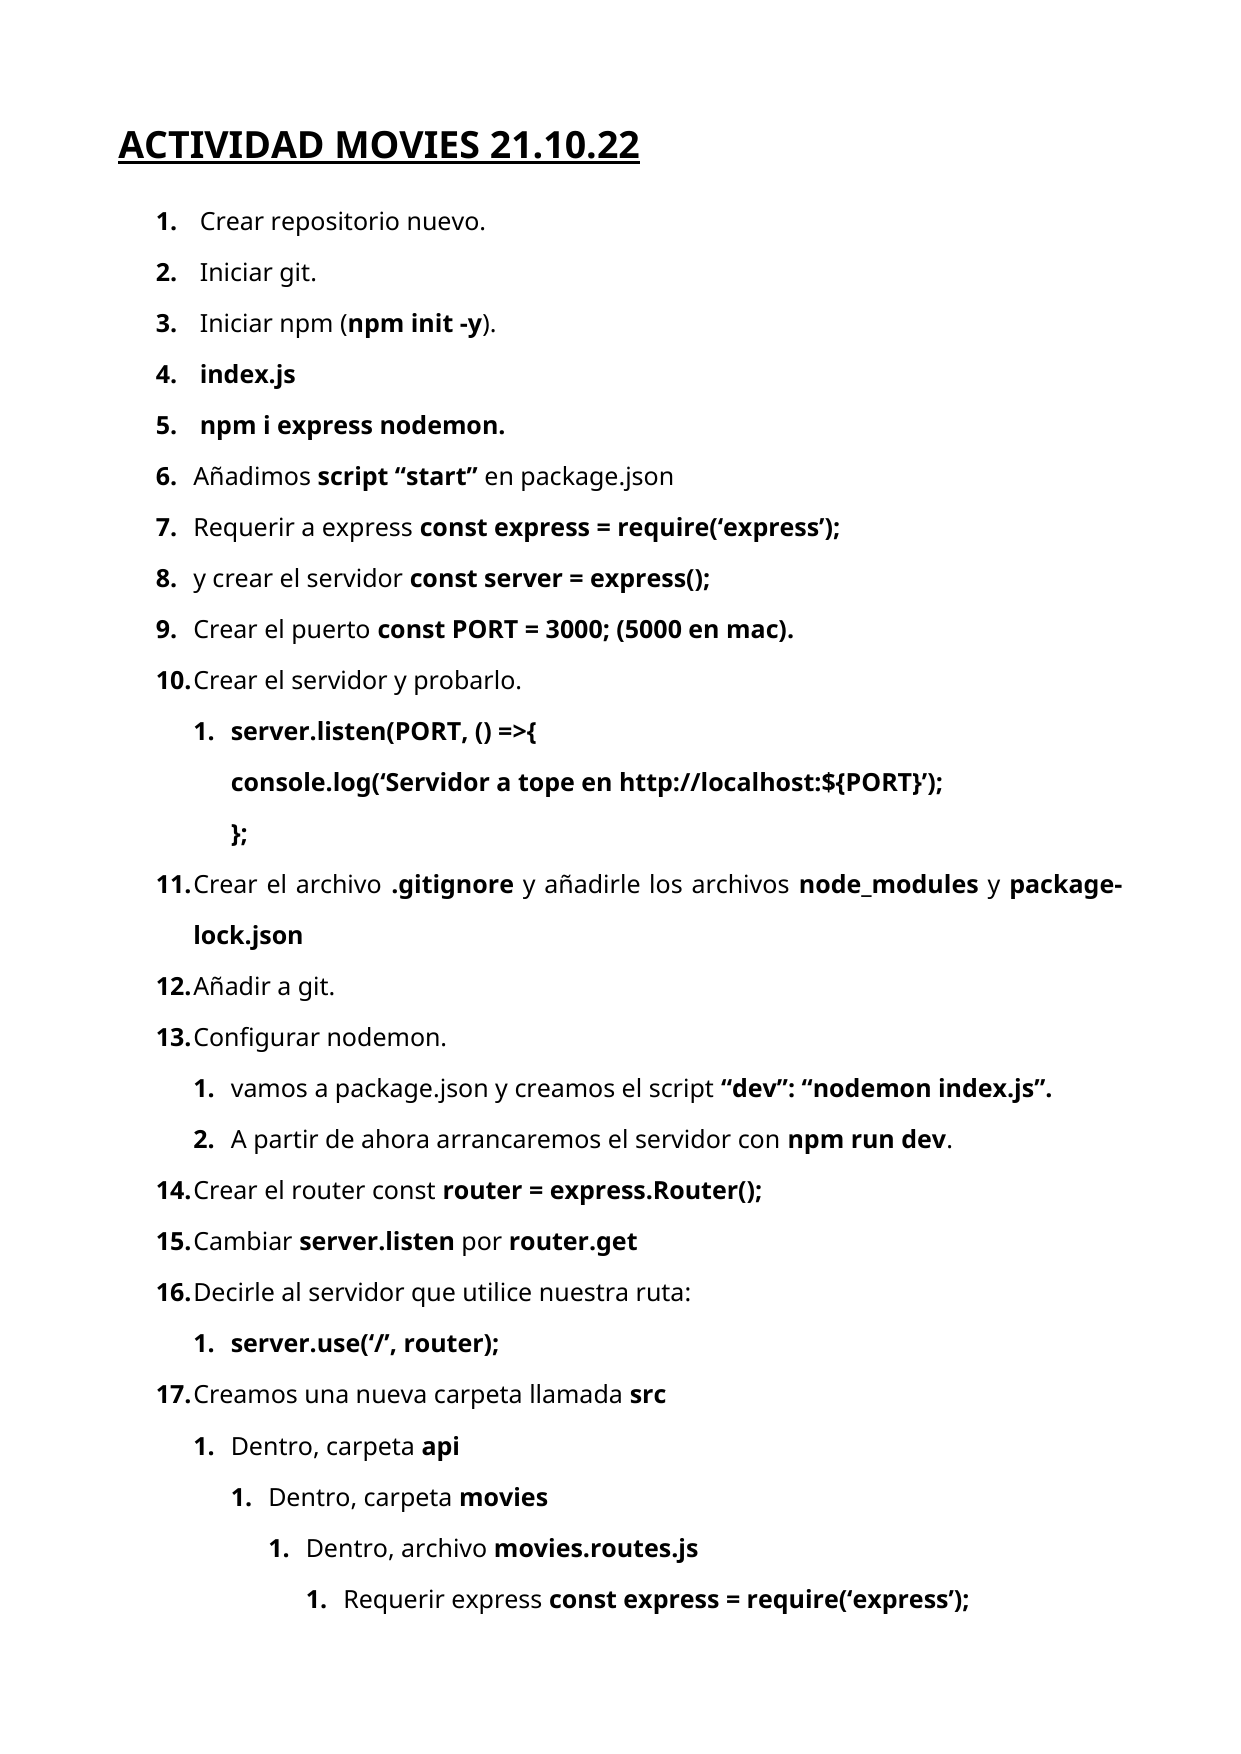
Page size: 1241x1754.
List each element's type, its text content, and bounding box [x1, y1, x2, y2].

list Decirle al servidor que utilice nuestra ruta: [156, 1275, 1122, 1309]
list Cambiar server.listen por router.get [156, 1224, 1122, 1258]
list Configurar nodemon. [156, 1020, 1122, 1054]
list Dentro, archivo movies.routes.js [268, 1530, 1122, 1564]
list Añadir a git. [156, 969, 1122, 1003]
list Crear repositorio nuevo. [156, 203, 1122, 237]
list Dentro, carpeta api [193, 1428, 1122, 1462]
list }; [193, 816, 1122, 850]
list vamos a package.json y creamos el script “dev”: “nodemon index.js”. [193, 1071, 1122, 1105]
list Añadimos script “start” en package.json [156, 458, 1122, 492]
text ACTIVIDAD MOVIES 21.10.22 [118, 118, 1122, 169]
list Creamos una nueva carpeta llamada src [156, 1377, 1122, 1411]
list Crear el router const router = express.Router(); [156, 1173, 1122, 1207]
list Requerir a express const express = require(‘express’); [156, 509, 1122, 543]
list Iniciar npm (npm init -y). [156, 305, 1122, 339]
list Iniciar git. [156, 254, 1122, 288]
list y crear el servidor const server = express(); [156, 561, 1122, 594]
list A partir de ahora arrancaremos el servidor con npm run dev. [193, 1122, 1122, 1156]
list index.js [156, 356, 1122, 390]
list Crear el archivo .gitignore y añadirle los archivos node_modules y package-lock.json [156, 867, 1122, 952]
list Crear el servidor y probarlo. [156, 663, 1122, 697]
list Dentro, carpeta movies [231, 1479, 1122, 1513]
list console.log(‘Servidor a tope en http://localhost:${PORT}’); [193, 765, 1122, 799]
list server.use(‘/’, router); [193, 1326, 1122, 1360]
list server.listen(PORT, () =>{ [193, 714, 1122, 748]
list Requerir express const express = require(‘express’); [306, 1581, 1122, 1615]
list Crear el puerto const PORT = 3000; (5000 en mac). [156, 612, 1122, 646]
list npm i express nodemon. [156, 407, 1122, 441]
